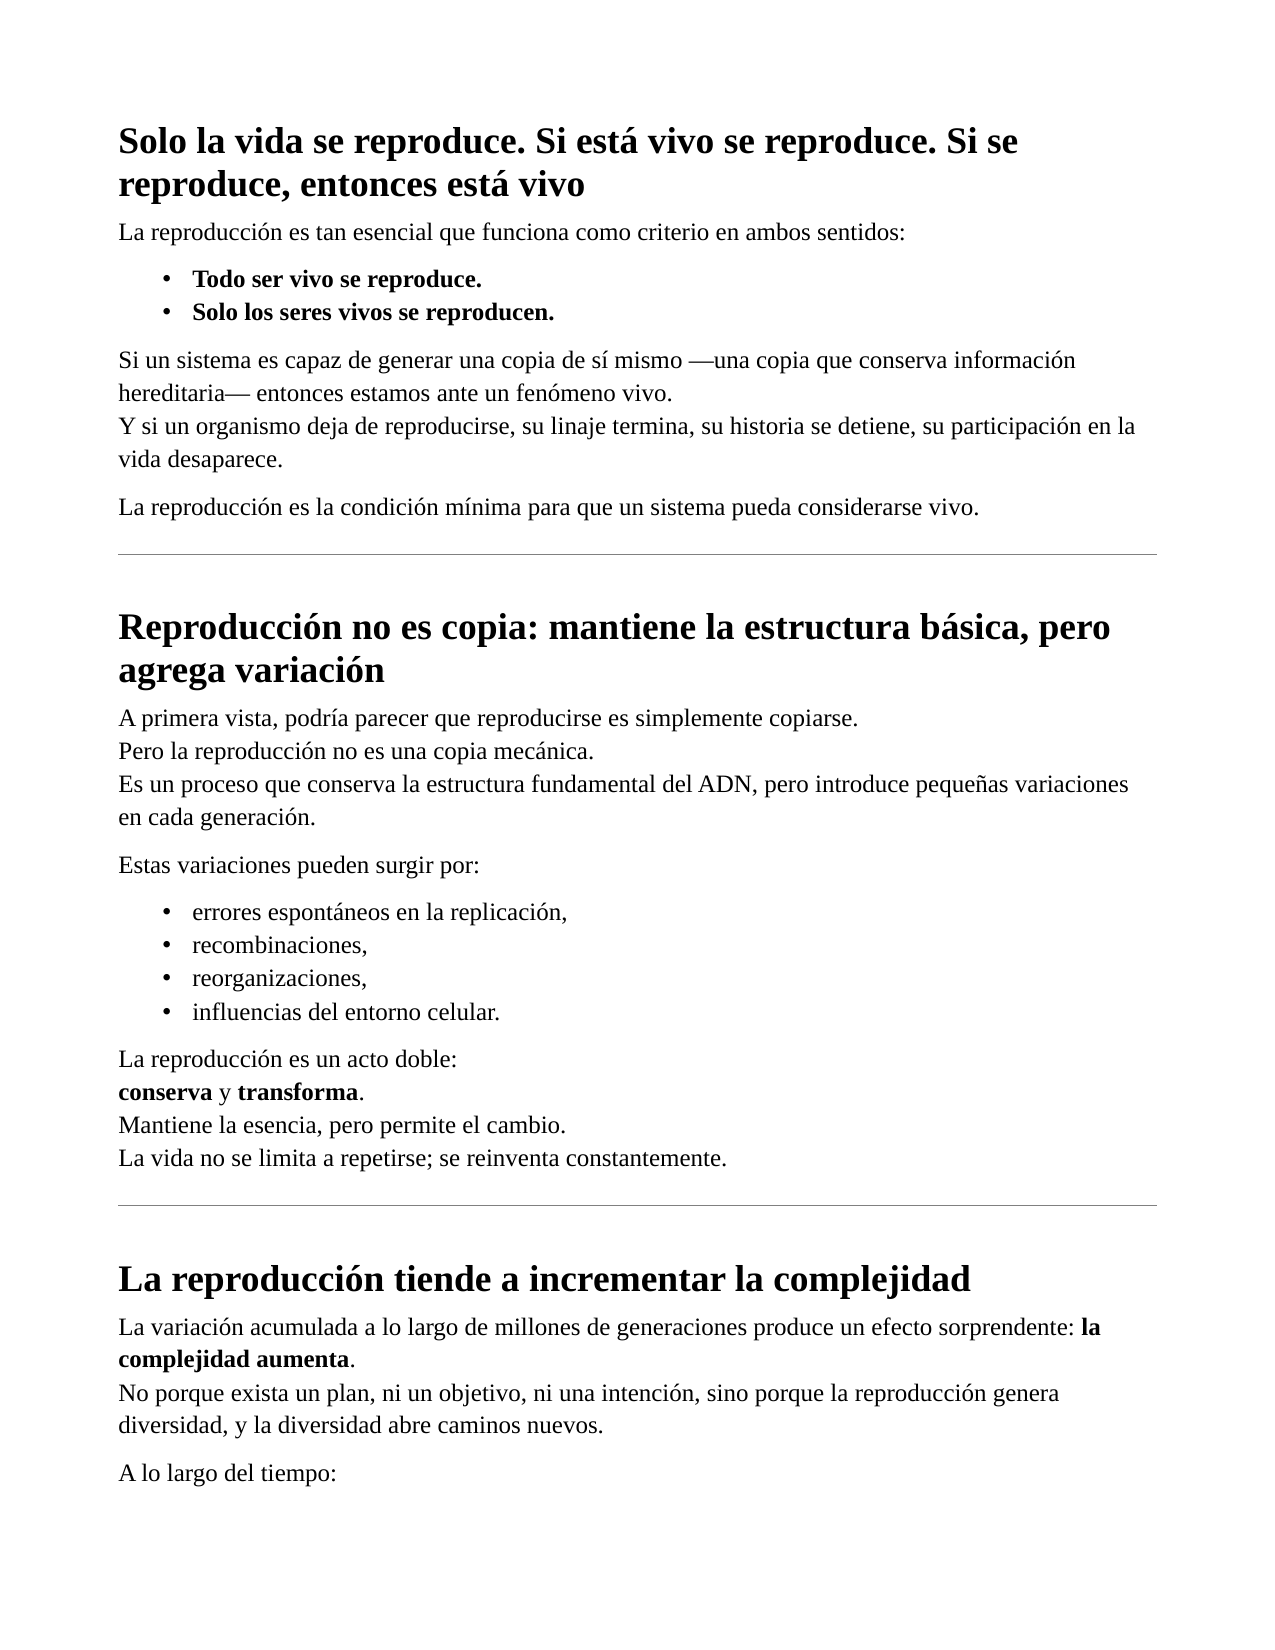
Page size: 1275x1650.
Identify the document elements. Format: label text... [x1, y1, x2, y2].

text Estas variaciones pueden surgir por: [118, 850, 1157, 879]
subtitle La reproducción tiende a incrementar la complejidad [118, 1256, 1157, 1299]
text La reproducción es la condición mínima para que un sistema pueda considerarse vivo. [118, 492, 1157, 521]
list recombinaciones, [162, 931, 1157, 959]
text A primera vista, podría parecer que reproducirse es simplemente copiarse. Pero la reproducción no es una copia mecánica. Es un proceso que conserva la estructura fundamental del ADN, pero introduce pequeñas variaciones en cada generación. [118, 703, 1157, 831]
list influencias del entorno celular. [162, 997, 1157, 1025]
list Solo los seres vivos se reproducen. [162, 297, 1157, 326]
list Todo ser vivo se reproduce. [162, 264, 1157, 293]
list errores espontáneos en la replicación, [162, 897, 1157, 926]
subtitle Solo la vida se reproduce. Si está vivo se reproduce. Si se reproduce, entonces está vivo [118, 118, 1157, 204]
subtitle Reproducción no es copia: mantiene la estructura básica, pero agrega variación [118, 604, 1157, 691]
text A lo largo del tiempo: [118, 1458, 1157, 1487]
text La reproducción es tan esencial que funciona como criterio en ambos sentidos: [118, 217, 1157, 246]
list reorganizaciones, [162, 963, 1157, 992]
text La variación acumulada a lo largo de millones de generaciones produce un efecto sorprendente: la complejidad aumenta. No porque exista un plan, ni un objetivo, ni una intención, sino porque la reproducción genera diversidad, y la diversidad abre caminos nuevos. [118, 1312, 1157, 1439]
text Si un sistema es capaz de generar una copia de sí mismo —una copia que conserva información hereditaria— entonces estamos ante un fenómeno vivo. Y si un organismo deja de reproducirse, su linaje termina, su historia se detiene, su participación en la vida desaparece. [118, 345, 1157, 473]
text La reproducción es un acto doble: conserva y transforma. Mantiene la esencia, pero permite el cambio. La vida no se limita a repetirse; se reinventa constantemente. [118, 1044, 1157, 1172]
